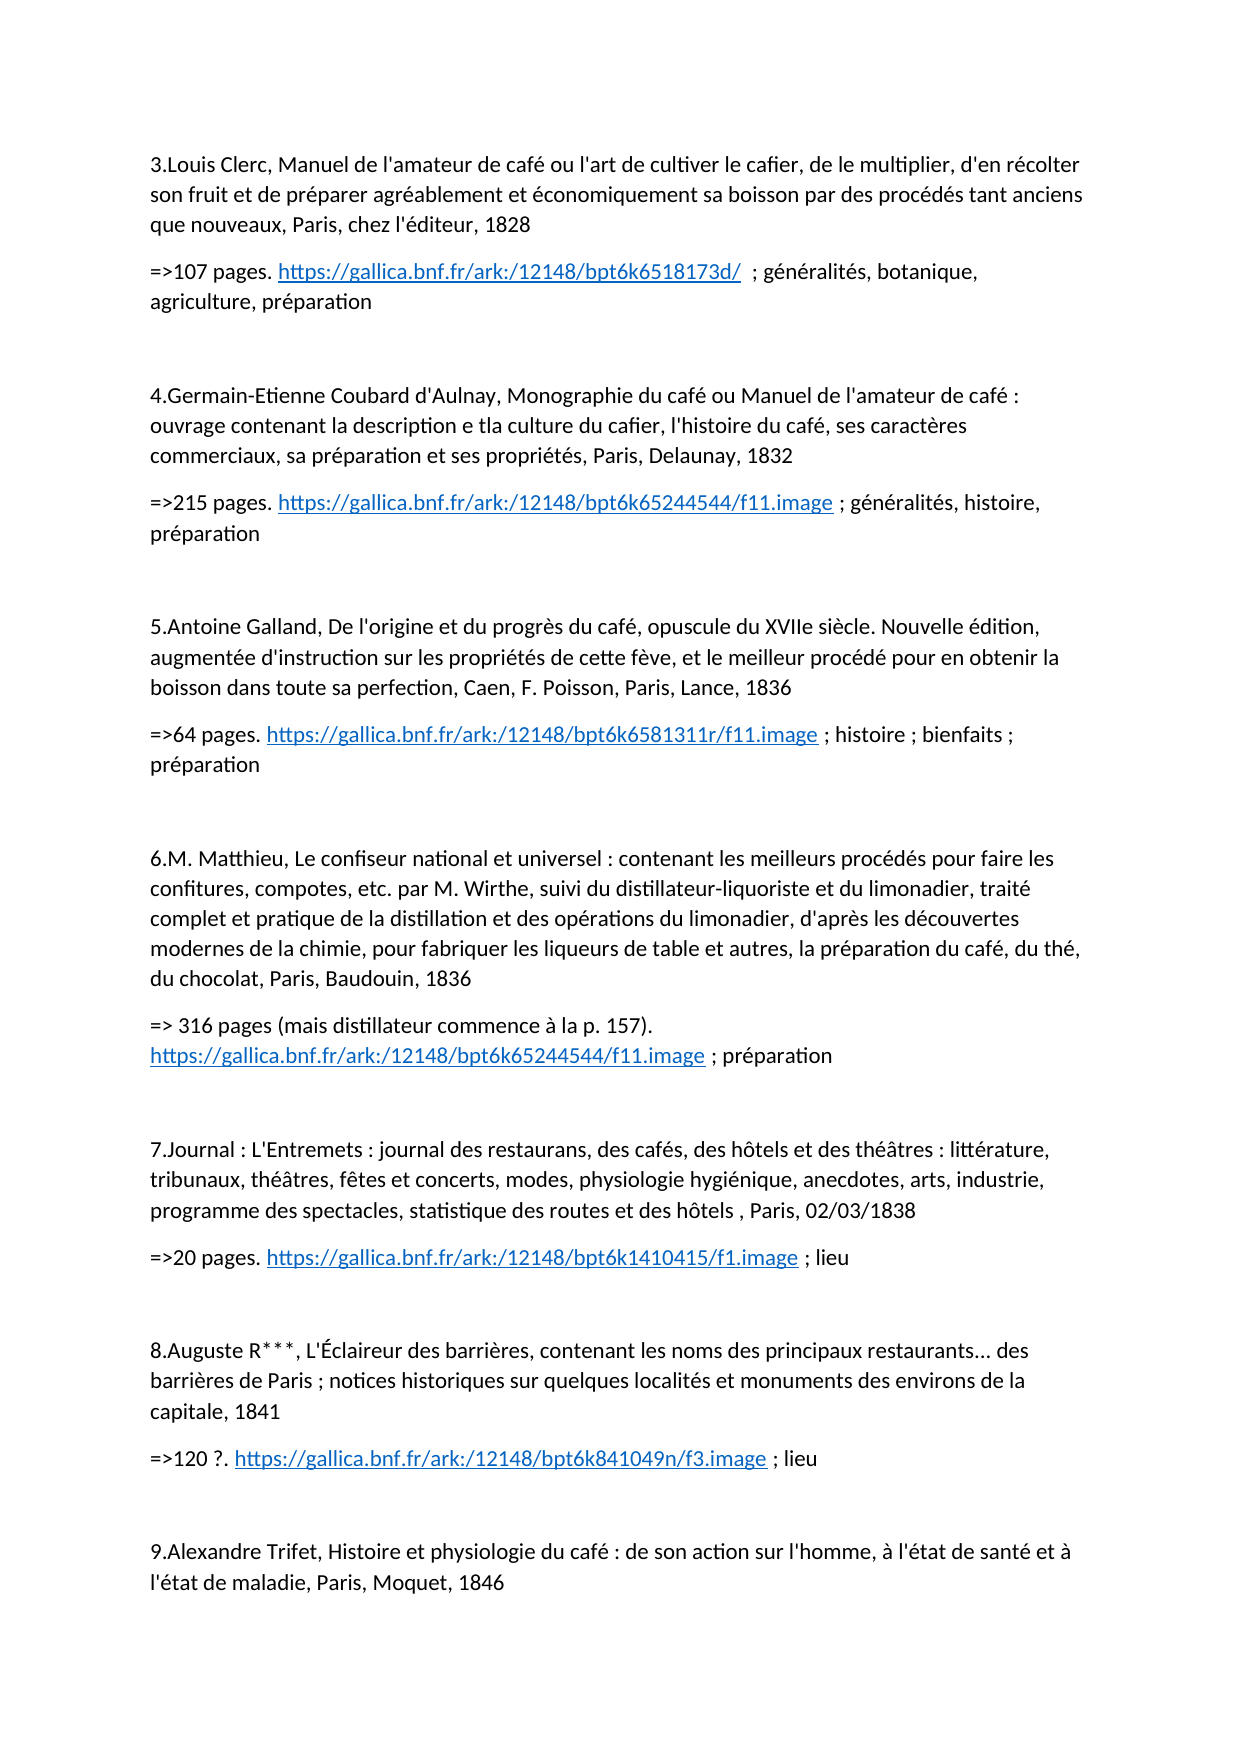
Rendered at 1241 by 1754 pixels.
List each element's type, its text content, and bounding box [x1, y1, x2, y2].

text 6.M. Matthieu, Le confiseur national et universel : contenant les meilleurs procédés pour faire les confitures, compotes, etc. par M. Wirthe, suivi du distillateur-liquoriste et du limonadier, traité complet et pratique de la distillation et des opérations du limonadier, d'après les découvertes modernes de la chimie, pour fabriquer les liqueurs de table et autres, la préparation du café, du thé, du chocolat, Paris, Baudouin, 1836 [150, 844, 1090, 993]
text 8.Auguste R***, L'Éclaireur des barrières, contenant les noms des principaux restaurants... des barrières de Paris ; notices historiques sur quelques localités et monuments des environs de la capitale, 1841 [150, 1336, 1090, 1425]
text 9.Alexandre Trifet, Histoire et physiologie du café : de son action sur l'homme, à l'état de santé et à l'état de maladie, Paris, Moquet, 1846 [150, 1537, 1090, 1596]
text =>20 pages. https://gallica.bnf.fr/ark:/12148/bpt6k1410415/f1.image ; lieu [150, 1243, 1090, 1271]
text =>64 pages. https://gallica.bnf.fr/ark:/12148/bpt6k6581311r/f11.image ; histoire ; bienfaits ; préparation [150, 720, 1090, 778]
text =>120 ?. https://gallica.bnf.fr/ark:/12148/bpt6k841049n/f3.image ; lieu [150, 1444, 1090, 1472]
text 3.Louis Clerc, Manuel de l'amateur de café ou l'art de cultiver le cafier, de le multiplier, d'en récolter son fruit et de préparer agréablement et économiquement sa boisson par des procédés tant anciens que nouveaux, Paris, chez l'éditeur, 1828 [150, 150, 1090, 238]
text =>215 pages. https://gallica.bnf.fr/ark:/12148/bpt6k65244544/f11.image ; généralités, histoire, préparation [150, 488, 1090, 547]
text 7.Journal : L'Entremets : journal des restaurans, des cafés, des hôtels et des théâtres : littérature, tribunaux, théâtres, fêtes et concerts, modes, physiologie hygiénique, anecdotes, arts, industrie, programme des spectacles, statistique des routes et des hôtels , Paris, 02/03/1838 [150, 1135, 1090, 1224]
text 5.Antoine Galland, De l'origine et du progrès du café, opuscule du XVIIe siècle. Nouvelle édition, augmentée d'instruction sur les propriétés de cette fève, et le meilleur procédé pour en obtenir la boisson dans toute sa perfection, Caen, F. Poisson, Paris, Lance, 1836 [150, 612, 1090, 701]
text =>107 pages. https://gallica.bnf.fr/ark:/12148/bpt6k6518173d/ ; généralités, botanique, agriculture, préparation [150, 257, 1090, 316]
text => 316 pages (mais distillateur commence à la p. 157). https://gallica.bnf.fr/ark:/12148/bpt6k65244544/f11.image ; préparation [150, 1011, 1090, 1070]
text 4.Germain-Etienne Coubard d'Aulnay, Monographie du café ou Manuel de l'amateur de café : ouvrage contenant la description e tla culture du cafier, l'histoire du café, ses caractères commerciaux, sa préparation et ses propriétés, Paris, Delaunay, 1832 [150, 381, 1090, 470]
